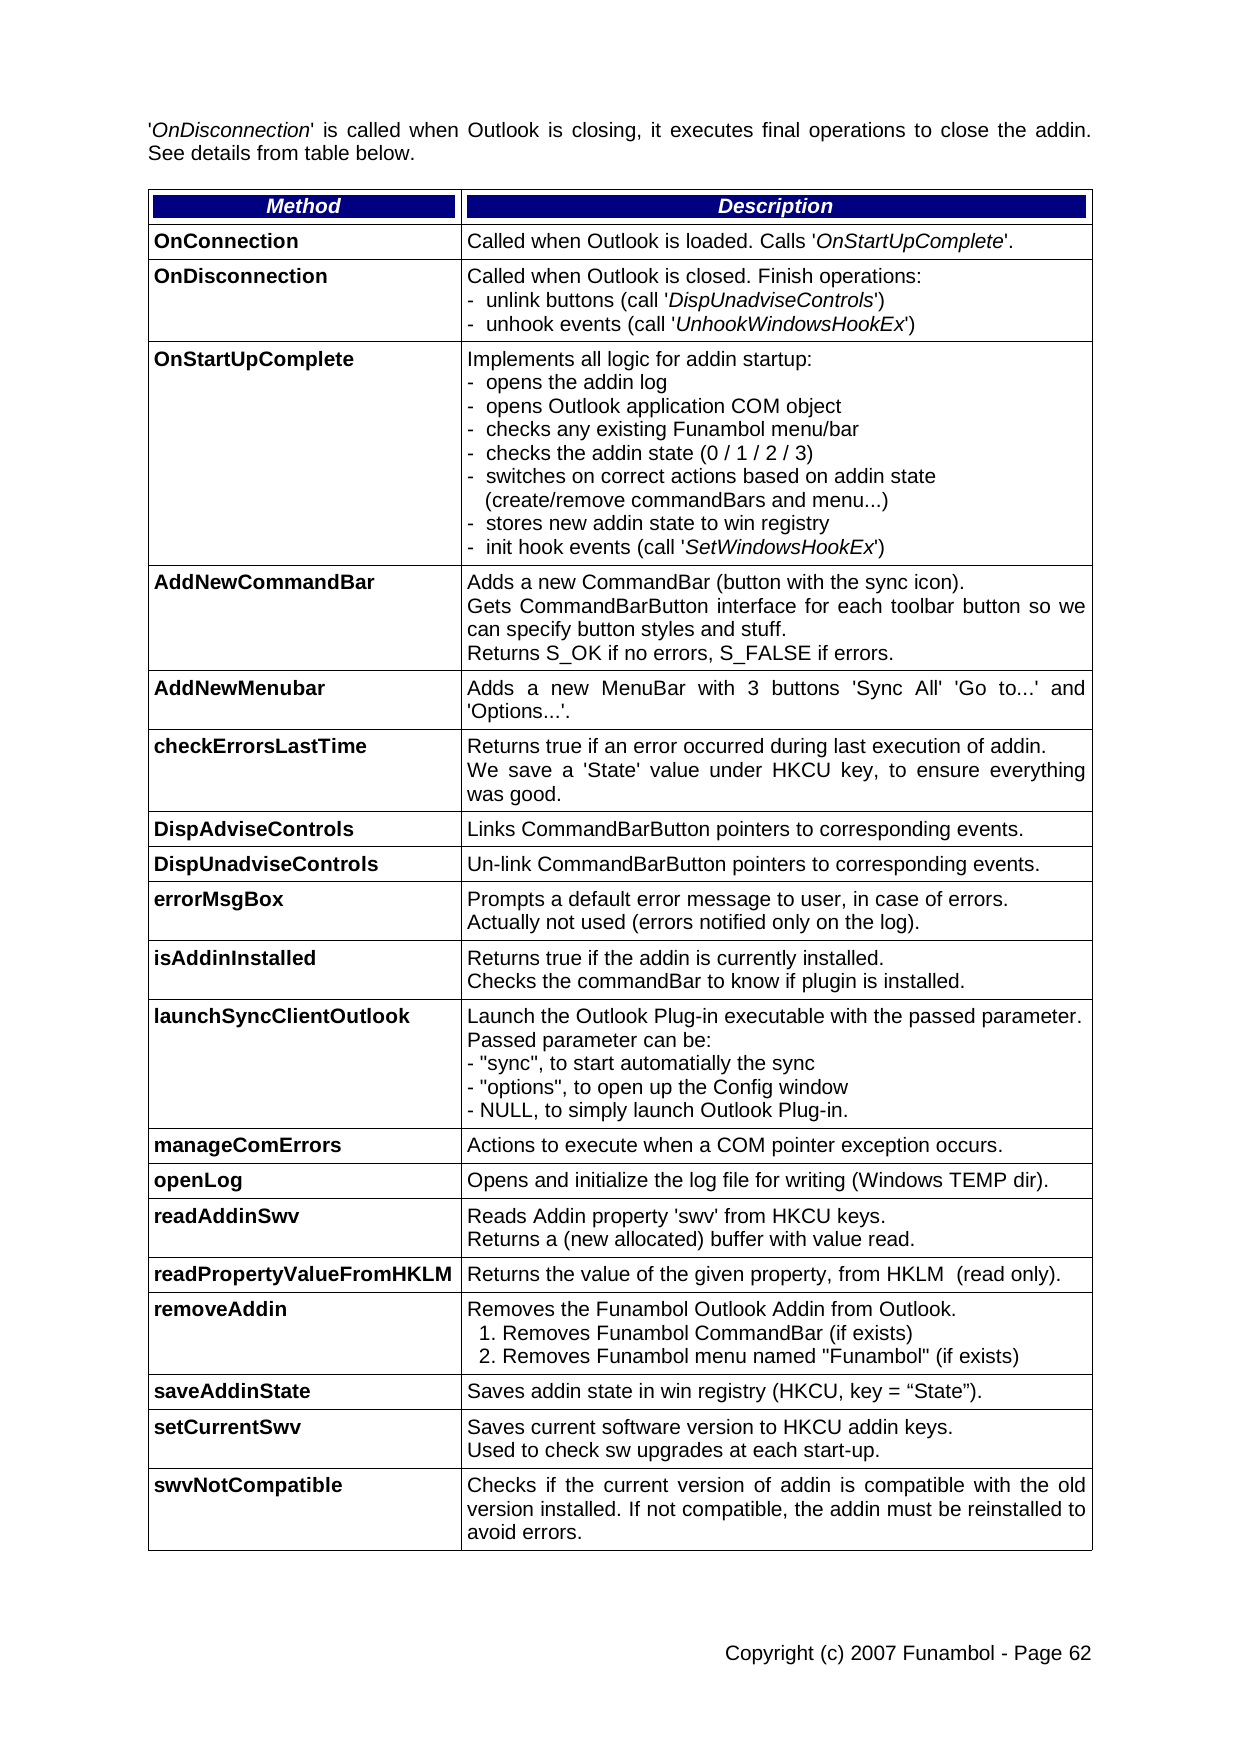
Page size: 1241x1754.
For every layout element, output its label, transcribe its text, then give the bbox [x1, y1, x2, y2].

table_header Description [462, 190, 1092, 224]
table_cell Returns the value of the given property, from HKLM (read only). [462, 1258, 1092, 1292]
table_cell Removes the Funambol Outlook Addin from Outlook. 1. Removes Funambol CommandBar (if exists) 2. Removes Funambol menu named "Funambol" (if exists) [462, 1293, 1092, 1374]
table_cell setCurrentSwv [149, 1410, 461, 1468]
table_cell Saves addin state in win registry (HKCU, key = “State”). [462, 1375, 1092, 1409]
table_cell errorMsgBox [149, 882, 461, 940]
table_header Method [149, 190, 461, 224]
table_cell Reads Addin property 'swv' from HKCU keys. Returns a (new allocated) buffer with value read. [462, 1199, 1092, 1257]
table_cell AddNewMenubar [149, 671, 461, 729]
table_cell removeAddin [149, 1293, 461, 1374]
table_cell isAddinInstalled [149, 941, 461, 999]
table_cell Opens and initialize the log file for writing (Windows TEMP dir). [462, 1164, 1092, 1198]
table_cell saveAddinState [149, 1375, 461, 1409]
table_cell OnStartUpComplete [149, 342, 461, 565]
table_cell launchSyncClientOutlook [149, 1000, 461, 1128]
table_cell swvNotCompatible [149, 1469, 461, 1550]
table_cell Implements all logic for addin startup: - opens the addin log - opens Outlook application COM object - checks any existing Funambol menu/bar - checks the addin state (0 / 1 / 2 / 3) - switches on correct actions based on addin state (create/remove commandBars and menu...) - stores new addin state to win registry - init hook events (call 'SetWindowsHookEx') [462, 342, 1092, 565]
table_cell Called when Outlook is closed. Finish operations: - unlink buttons (call 'DispUnadviseControls') - unhook events (call 'UnhookWindowsHookEx') [462, 260, 1092, 341]
table_cell DispAdviseControls [149, 812, 461, 846]
table_cell Called when Outlook is loaded. Calls 'OnStartUpComplete'. [462, 225, 1092, 259]
table_cell OnConnection [149, 225, 461, 259]
text 'OnDisconnection' is called when Outlook is closing, it executes final operations to close the addin. See details from table below. [148, 118, 1093, 165]
table_cell DispUnadviseControls [149, 847, 461, 881]
table_cell Actions to execute when a COM pointer exception occurs. [462, 1129, 1092, 1163]
table_cell openLog [149, 1164, 461, 1198]
table_cell readPropertyValueFromHKLM [149, 1258, 461, 1292]
table_cell Links CommandBarButton pointers to corresponding events. [462, 812, 1092, 846]
table_cell AddNewCommandBar [149, 566, 461, 670]
table_cell Returns true if the addin is currently installed. Checks the commandBar to know if plugin is installed. [462, 941, 1092, 999]
table_cell Adds a new MenuBar with 3 buttons 'Sync All' 'Go to...' and 'Options...'. [462, 671, 1092, 729]
table_cell manageComErrors [149, 1129, 461, 1163]
table_cell Saves current software version to HKCU addin keys. Used to check sw upgrades at each start-up. [462, 1410, 1092, 1468]
table_cell Launch the Outlook Plug-in executable with the passed parameter. Passed parameter can be: - "sync", to start automatially the sync - "options", to open up the Config window - NULL, to simply launch Outlook Plug-in. [462, 1000, 1092, 1128]
table_cell Prompts a default error message to user, in case of errors. Actually not used (errors notified only on the log). [462, 882, 1092, 940]
table_cell Returns true if an error occurred during last execution of addin. We save a 'State' value under HKCU key, to ensure everything was good. [462, 730, 1092, 811]
table_cell Un-link CommandBarButton pointers to corresponding events. [462, 847, 1092, 881]
table_cell checkErrorsLastTime [149, 730, 461, 811]
table_cell OnDisconnection [149, 260, 461, 341]
table_cell readAddinSwv [149, 1199, 461, 1257]
table_cell Checks if the current version of addin is compatible with the old version installed. If not compatible, the addin must be reinstalled to avoid errors. [462, 1469, 1092, 1550]
table_cell Adds a new CommandBar (button with the sync icon). Gets CommandBarButton interface for each toolbar button so we can specify button styles and stuff. Returns S_OK if no errors, S_FALSE if errors. [462, 566, 1092, 670]
